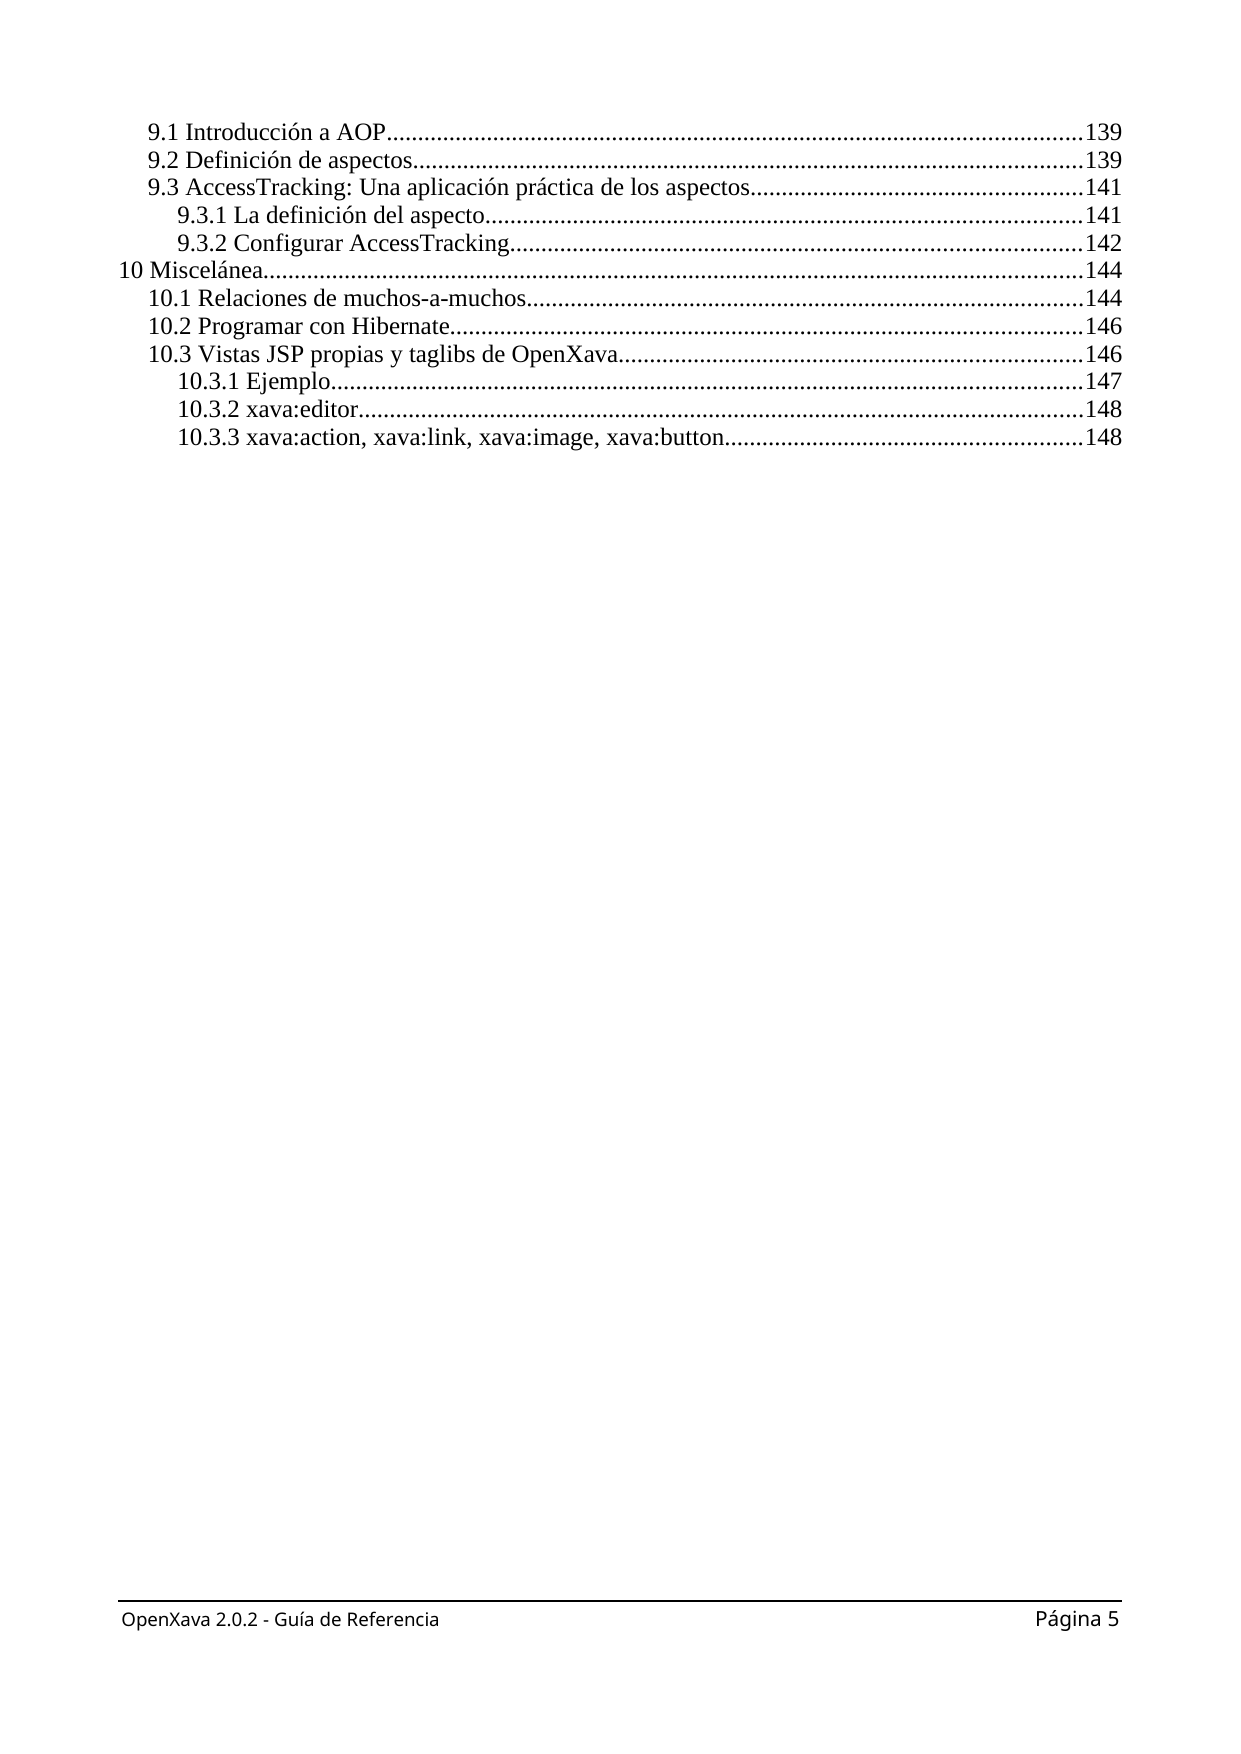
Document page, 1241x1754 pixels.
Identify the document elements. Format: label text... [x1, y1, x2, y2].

text 9.3.1 La definición del aspecto 141 [177, 201, 1122, 229]
text 9.1 Introducción a AOP 139 [148, 118, 1122, 146]
text 9.3.2 Configurar AccessTracking 142 [177, 229, 1122, 257]
text 10.3 Vistas JSP propias y taglibs de OpenXava 146 [148, 340, 1122, 367]
text 10.3.2 xava:editor 148 [177, 395, 1122, 423]
text 9.2 Definición de aspectos 139 [148, 146, 1122, 173]
text 10 Miscelánea 144 [118, 257, 1122, 284]
text 10.1 Relaciones de muchos-a-muchos 144 [148, 284, 1122, 312]
text 10.3.3 xava:action, xava:link, xava:image, xava:button 148 [177, 423, 1122, 451]
text 10.3.1 Ejemplo 147 [177, 367, 1122, 395]
text 9.3 AccessTracking: Una aplicación práctica de los aspectos 141 [148, 173, 1122, 201]
text 10.2 Programar con Hibernate 146 [148, 312, 1122, 340]
